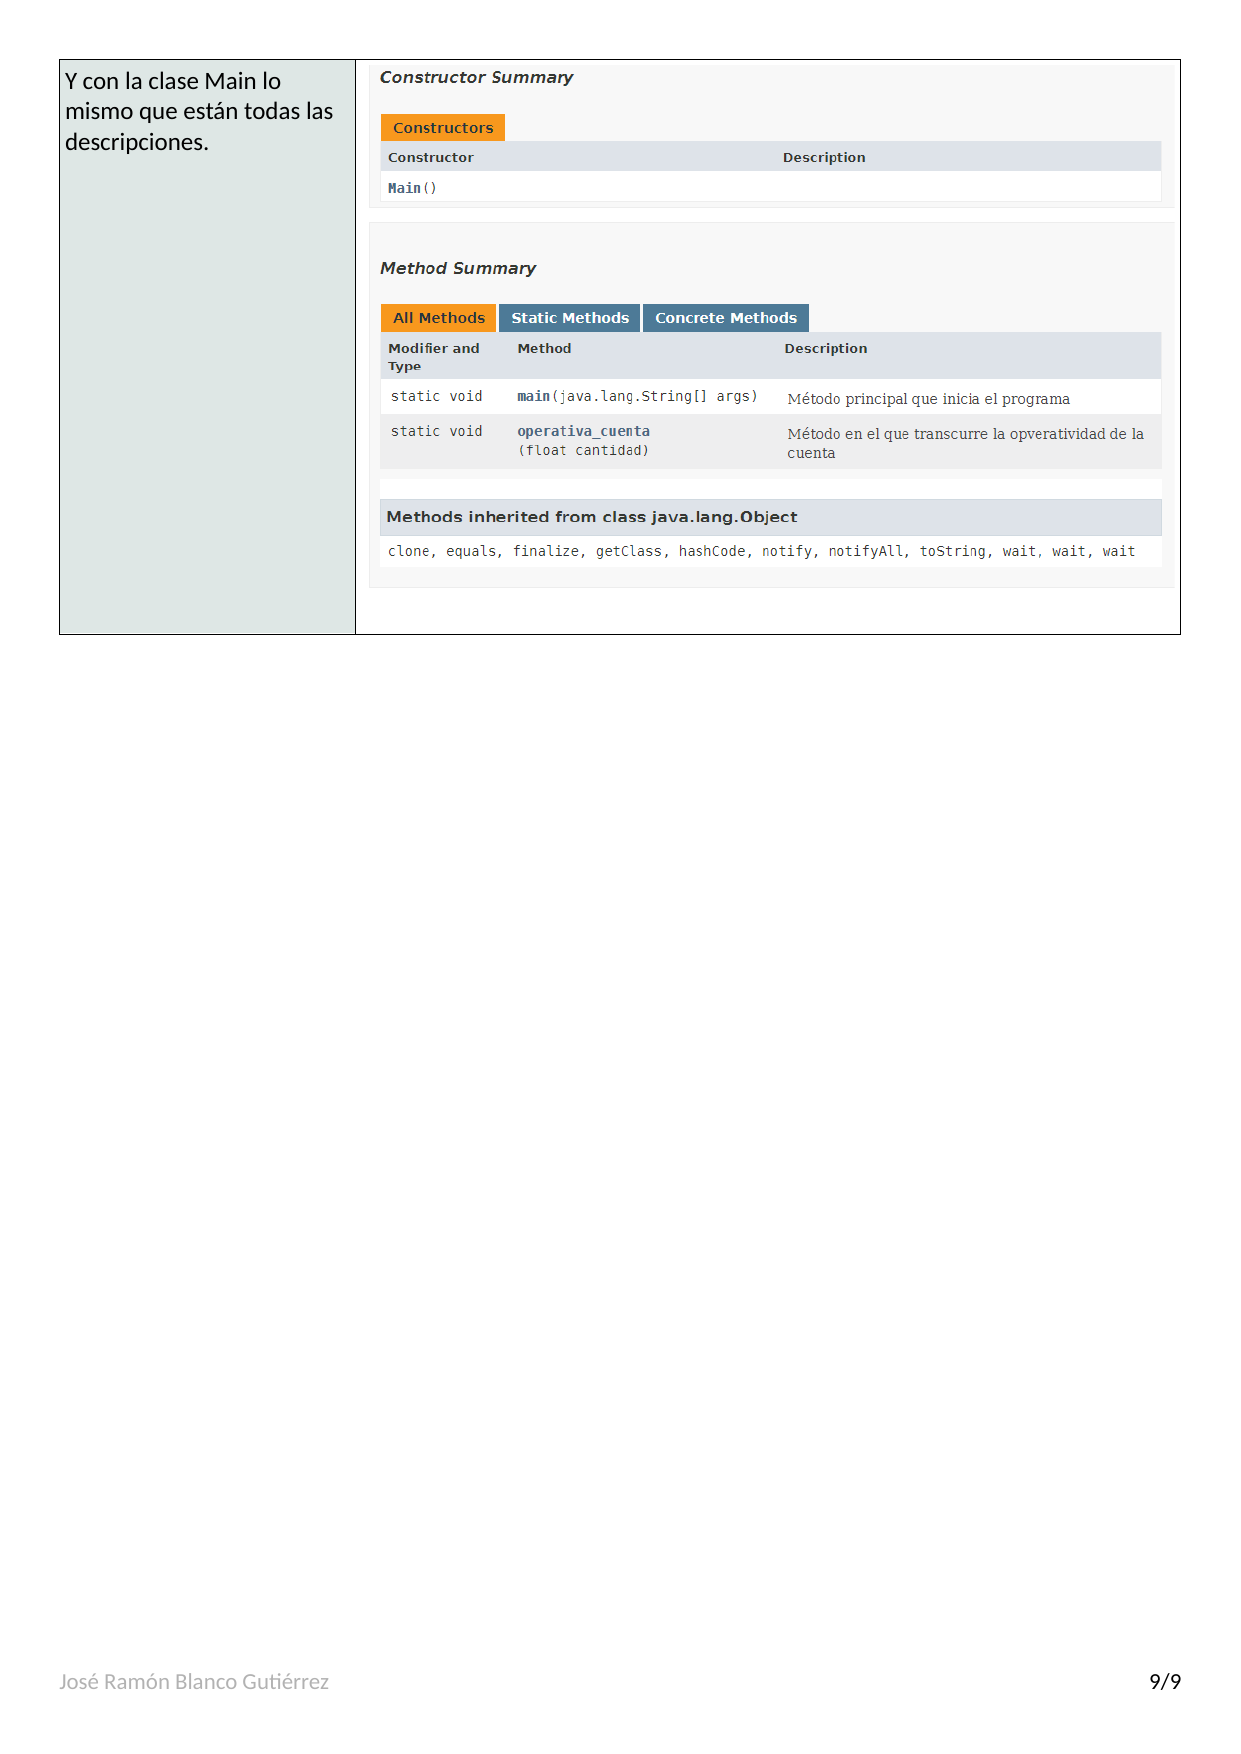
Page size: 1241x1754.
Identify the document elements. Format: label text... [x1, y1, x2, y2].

table_cell Y con la clase Main lo mismo que están todas las descripciones. [60, 60, 355, 633]
picture [360, 65, 1175, 598]
table_cell [356, 60, 1180, 633]
